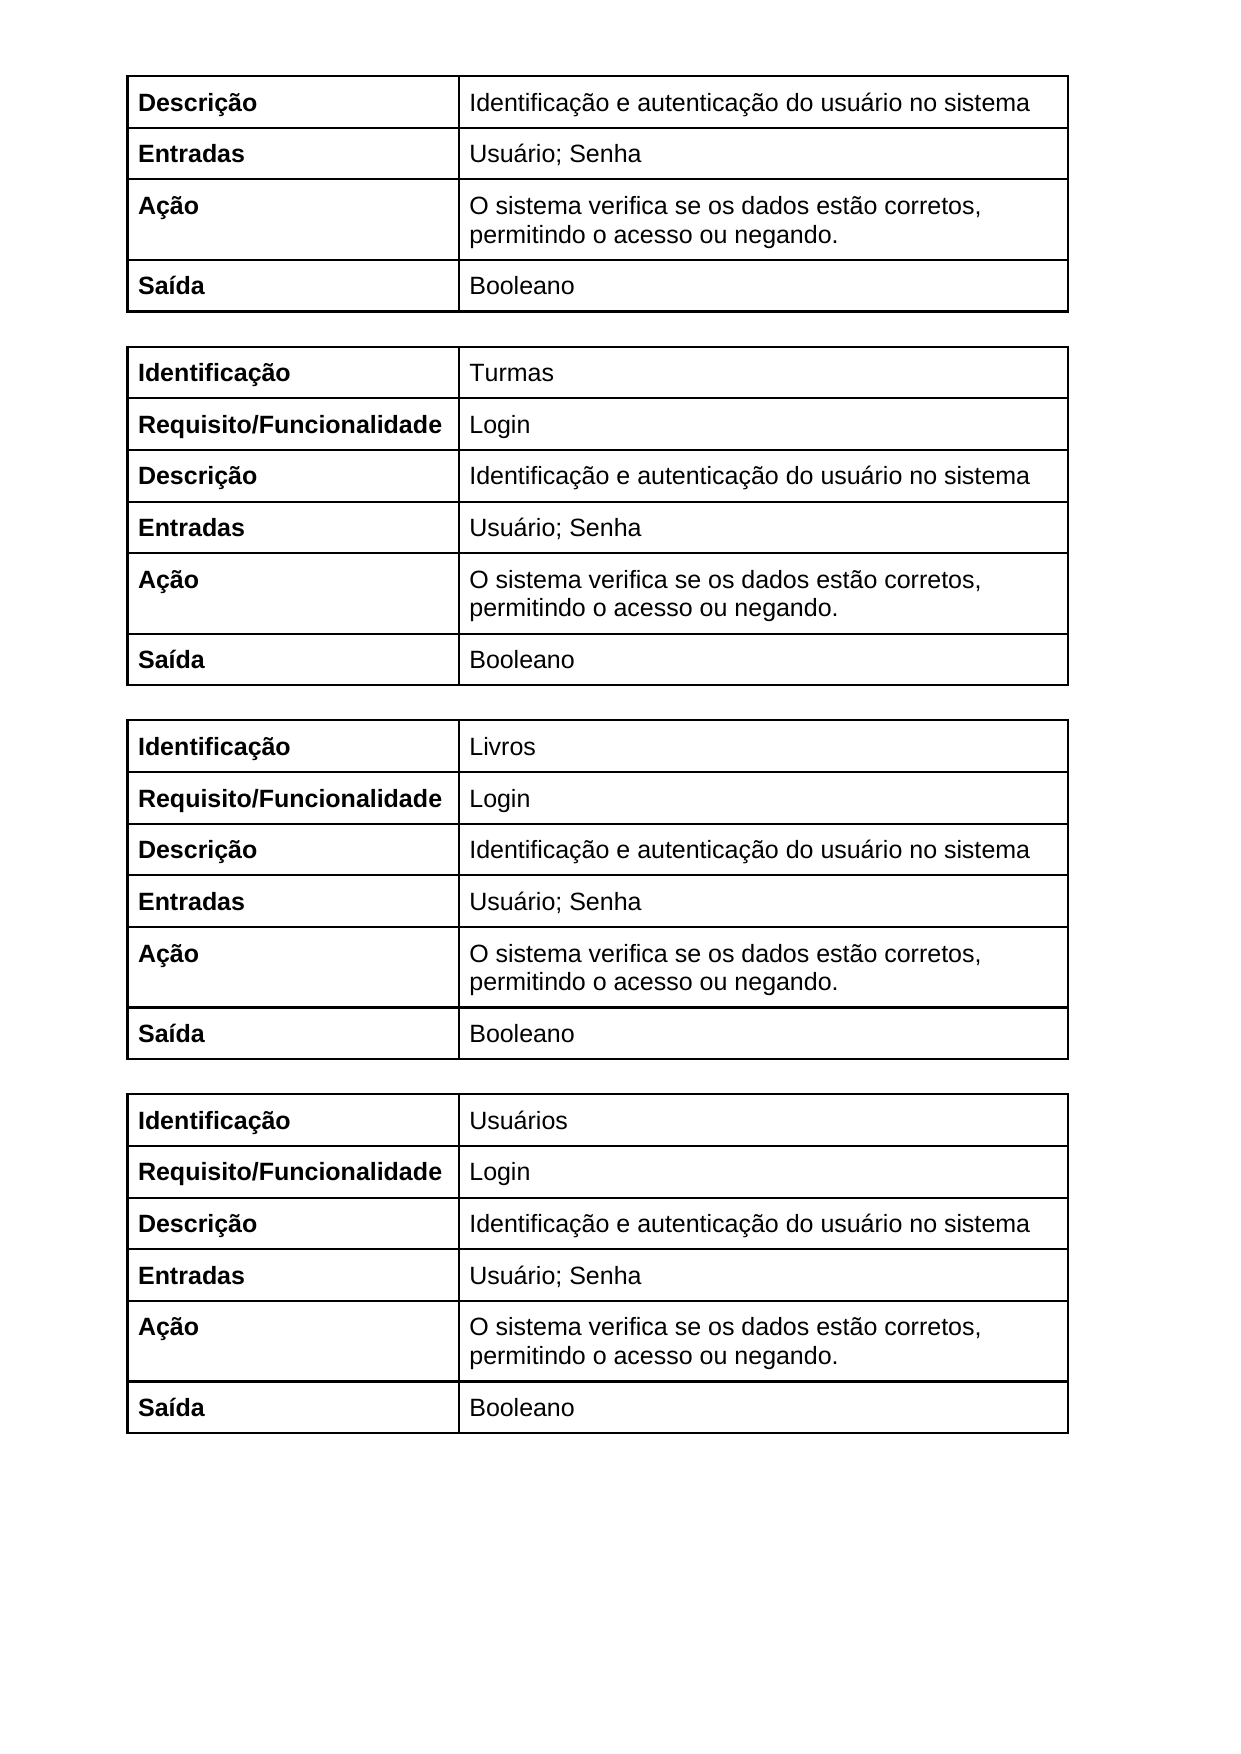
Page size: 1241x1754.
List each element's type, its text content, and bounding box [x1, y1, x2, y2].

table_cell Descrição [129, 1199, 458, 1248]
table_cell Login [460, 773, 1067, 823]
table_cell Ação [129, 180, 458, 259]
table_cell Identificação e autenticação do usuário no sistema [460, 1199, 1067, 1248]
table_cell Saída [129, 261, 458, 310]
table_cell Saída [129, 1383, 458, 1432]
table_cell Descrição [129, 825, 458, 874]
table_header Usuários [460, 1095, 1067, 1145]
table_cell Login [460, 399, 1067, 449]
table_cell Login [460, 1147, 1067, 1197]
table_cell Ação [129, 554, 458, 633]
table_cell Usuário; Senha [460, 129, 1067, 178]
table_cell Booleano [460, 1383, 1067, 1432]
table_cell Usuário; Senha [460, 876, 1067, 926]
table_cell Usuário; Senha [460, 503, 1067, 552]
table_cell Descrição [129, 77, 458, 127]
table_cell Requisito/Funcionalidade [129, 1147, 458, 1197]
table_cell Identificação e autenticação do usuário no sistema [460, 825, 1067, 874]
table_cell Entradas [129, 503, 458, 552]
table_cell Ação [129, 1302, 458, 1380]
table_cell Usuário; Senha [460, 1250, 1067, 1300]
table_header Identificação [129, 721, 458, 771]
table_cell O sistema verifica se os dados estão corretos, permitindo o acesso ou negando. [460, 554, 1067, 633]
table_header Turmas [460, 348, 1067, 397]
table_header Livros [460, 721, 1067, 771]
table_cell Ação [129, 928, 458, 1006]
table_cell Saída [129, 1009, 458, 1058]
table_cell Booleano [460, 1009, 1067, 1058]
table_cell Entradas [129, 129, 458, 178]
table_cell Booleano [460, 261, 1067, 310]
table_cell Booleano [460, 635, 1067, 684]
table_cell Descrição [129, 451, 458, 501]
table_cell Requisito/Funcionalidade [129, 773, 458, 823]
table_cell Identificação e autenticação do usuário no sistema [460, 77, 1067, 127]
table_header Identificação [129, 1095, 458, 1145]
table_cell Requisito/Funcionalidade [129, 399, 458, 449]
table_cell O sistema verifica se os dados estão corretos, permitindo o acesso ou negando. [460, 1302, 1067, 1380]
table_cell O sistema verifica se os dados estão corretos, permitindo o acesso ou negando. [460, 928, 1067, 1006]
table_cell Entradas [129, 876, 458, 926]
table_cell O sistema verifica se os dados estão corretos, permitindo o acesso ou negando. [460, 180, 1067, 259]
table_header Identificação [129, 348, 458, 397]
table_cell Saída [129, 635, 458, 684]
table_cell Entradas [129, 1250, 458, 1300]
table_cell Identificação e autenticação do usuário no sistema [460, 451, 1067, 501]
